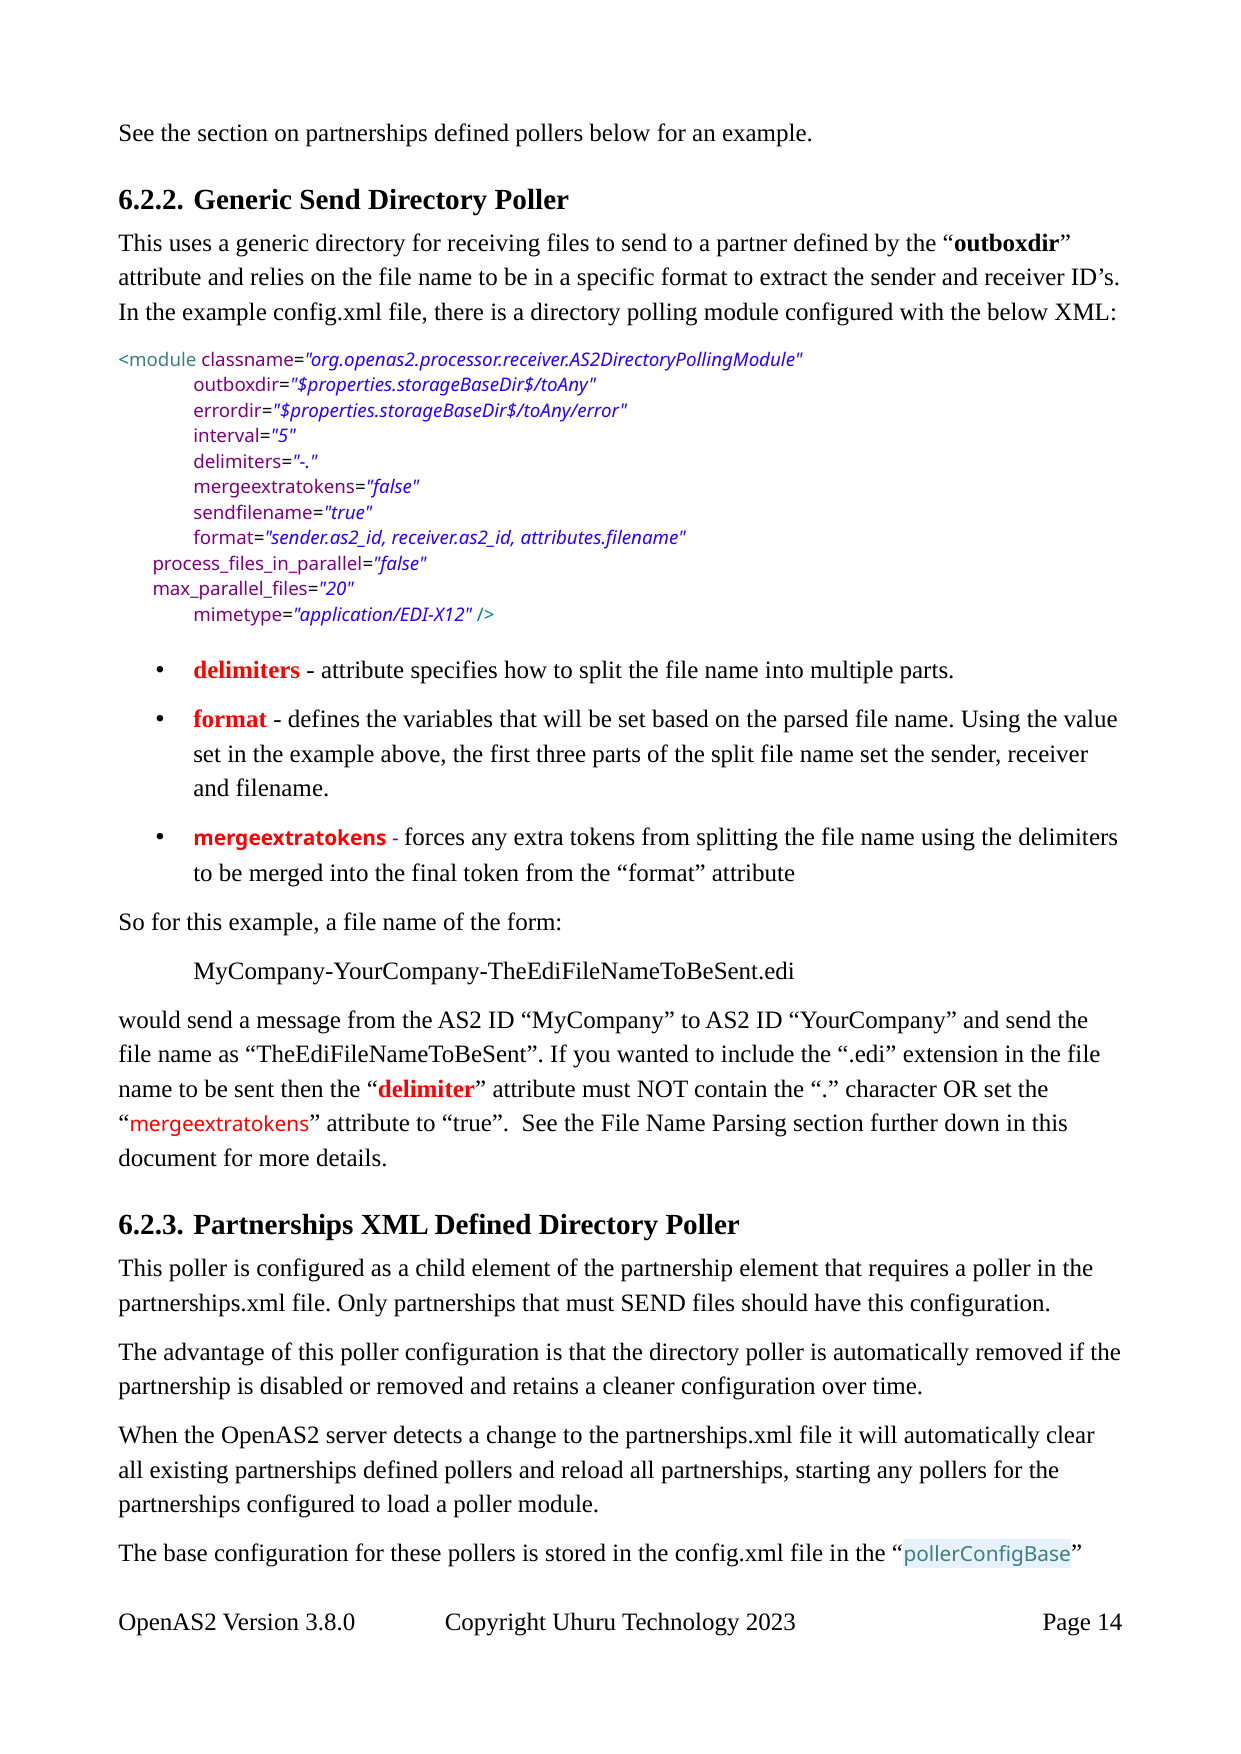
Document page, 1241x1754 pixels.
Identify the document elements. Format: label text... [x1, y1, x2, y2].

list delimiters - attribute specifies how to split the file name into multiple parts. [156, 655, 1122, 684]
text process_files_in_parallel="false" [118, 550, 1122, 576]
subtitle Partnerships XML Defined Directory Poller [118, 1207, 1122, 1241]
text mimetype="application/EDI-X12" /> [118, 601, 1122, 627]
text So for this example, a file name of the form: [118, 907, 1122, 935]
text The advantage of this poller configuration is that the directory poller is automatically removed if the partnership is disabled or removed and retains a cleaner configuration over time. [118, 1337, 1122, 1400]
subtitle Generic Send Directory Poller [118, 182, 1122, 215]
text delimiters="-." [118, 448, 1122, 473]
text format="sender.as2_id, receiver.as2_id, attributes.filename" [118, 524, 1122, 550]
text The base configuration for these pollers is stored in the config.xml file in the “pollerConfigBase” [118, 1538, 1122, 1568]
text MyCompany-YourCompany-TheEdiFileNameToBeSent.edi [193, 956, 1122, 984]
text interval="5" [118, 422, 1122, 448]
text This uses a generic directory for receiving files to send to a partner defined by the “outboxdir” attribute and relies on the file name to be in a specific format to extract the sender and receiver ID’s. In the example config.xml file, there is a directory polling module configured with the below XML: [118, 228, 1122, 326]
text <module classname="org.openas2.processor.receiver.AS2DirectoryPollingModule" [118, 346, 1122, 371]
text mergeextratokens="false" [118, 473, 1122, 499]
text This poller is configured as a child element of the partnership element that requires a poller in the partnerships.xml file. Only partnerships that must SEND files should have this configuration. [118, 1253, 1122, 1316]
text errordir="$properties.storageBaseDir$/toAny/error" [118, 397, 1122, 422]
text See the section on partnerships defined pollers below for an example. [118, 118, 1122, 147]
text outboxdir="$properties.storageBaseDir$/toAny" [118, 371, 1122, 397]
list mergeextratokens - forces any extra tokens from splitting the file name using the delimiters to be merged into the final token from the “format” attribute [156, 822, 1122, 886]
text sendfilename="true" [118, 499, 1122, 524]
text would send a message from the AS2 ID “MyCompany” to AS2 ID “YourCompany” and send the file name as “TheEdiFileNameToBeSent”. If you wanted to include the “.edi” extension in the file name to be sent then the “delimiter” attribute must NOT contain the “.” character OR set the “mergeextratokens” attribute to “true”. See the File Name Parsing section further down in this document for more details. [118, 1005, 1122, 1172]
list format - defines the variables that will be set based on the parsed file name. Using the value set in the example above, the first three parts of the split file name set the sender, receiver and filename. [156, 704, 1122, 802]
text When the OpenAS2 server detects a change to the partnerships.xml file it will automatically clear all existing partnerships defined pollers and reload all partnerships, starting any pollers for the partnerships configured to load a poller module. [118, 1420, 1122, 1518]
text max_parallel_files="20" [118, 576, 1122, 601]
